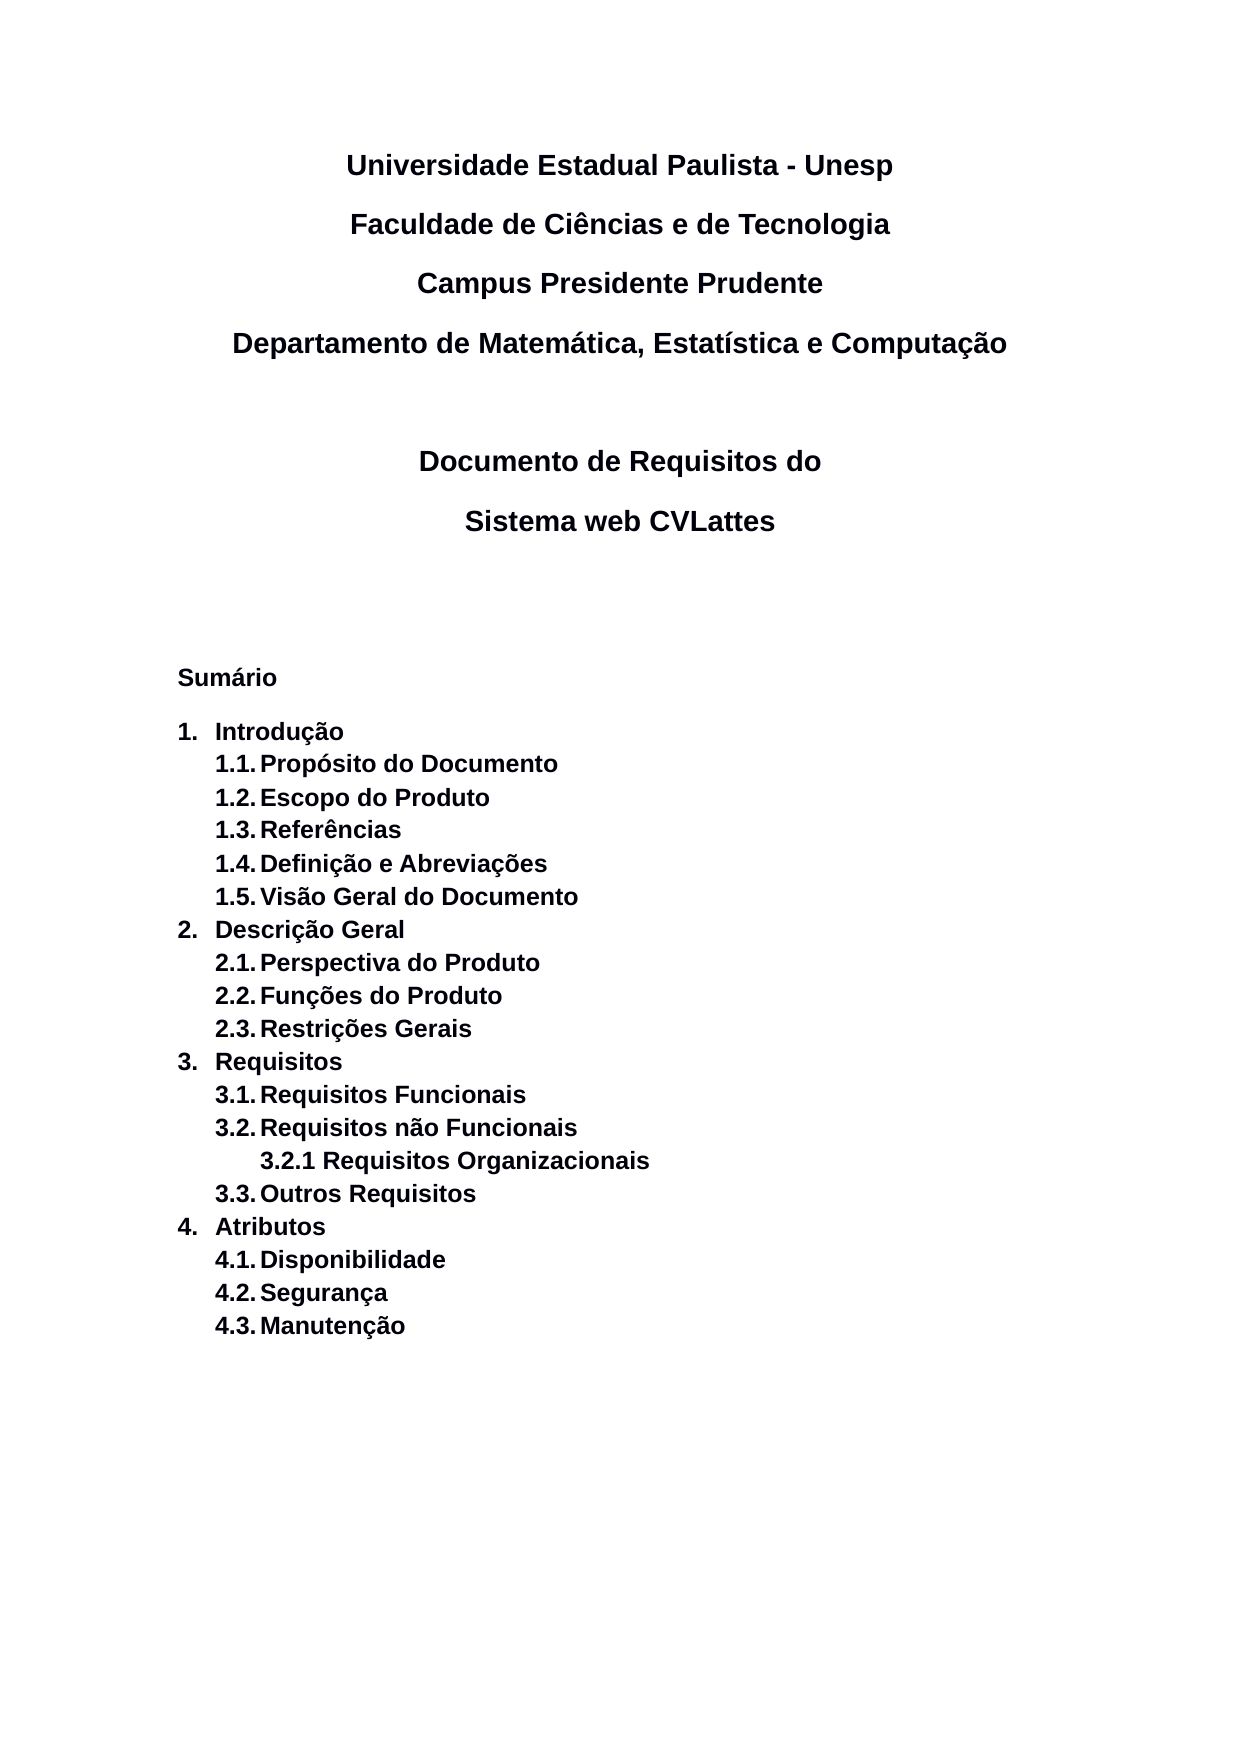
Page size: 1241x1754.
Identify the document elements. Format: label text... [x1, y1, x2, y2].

list Definição e Abreviações [215, 848, 1063, 877]
text Faculdade de Ciências e de Tecnologia [177, 207, 1063, 241]
list Requisitos [177, 1047, 1063, 1075]
text Sumário [177, 663, 1063, 691]
list Outros Requisitos [215, 1179, 1063, 1207]
list Perspectiva do Produto [215, 948, 1063, 976]
list Requisitos não Funcionais [215, 1113, 1063, 1141]
list Descrição Geral [177, 914, 1063, 943]
text Universidade Estadual Paulista - Unesp [177, 148, 1063, 181]
list 3.2.1 Requisitos Organizacionais [260, 1146, 1063, 1174]
list Disponibilidade [215, 1245, 1063, 1273]
list Atributos [177, 1212, 1063, 1241]
list Visão Geral do Documento [215, 882, 1063, 910]
list Escopo do Produto [215, 782, 1063, 811]
list Funções do Produto [215, 981, 1063, 1009]
list Manutenção [215, 1311, 1063, 1339]
list Segurança [215, 1278, 1063, 1307]
text Documento de Requisitos do [177, 444, 1063, 478]
text Sistema web CVLattes [177, 504, 1063, 537]
text Campus Presidente Prudente [177, 266, 1063, 300]
list Requisitos Funcionais [215, 1080, 1063, 1108]
list Propósito do Documento [215, 749, 1063, 778]
list Introdução [177, 716, 1063, 745]
text Departamento de Matemática, Estatística e Computação [177, 326, 1063, 359]
list Restrições Gerais [215, 1014, 1063, 1042]
list Referências [215, 816, 1063, 844]
